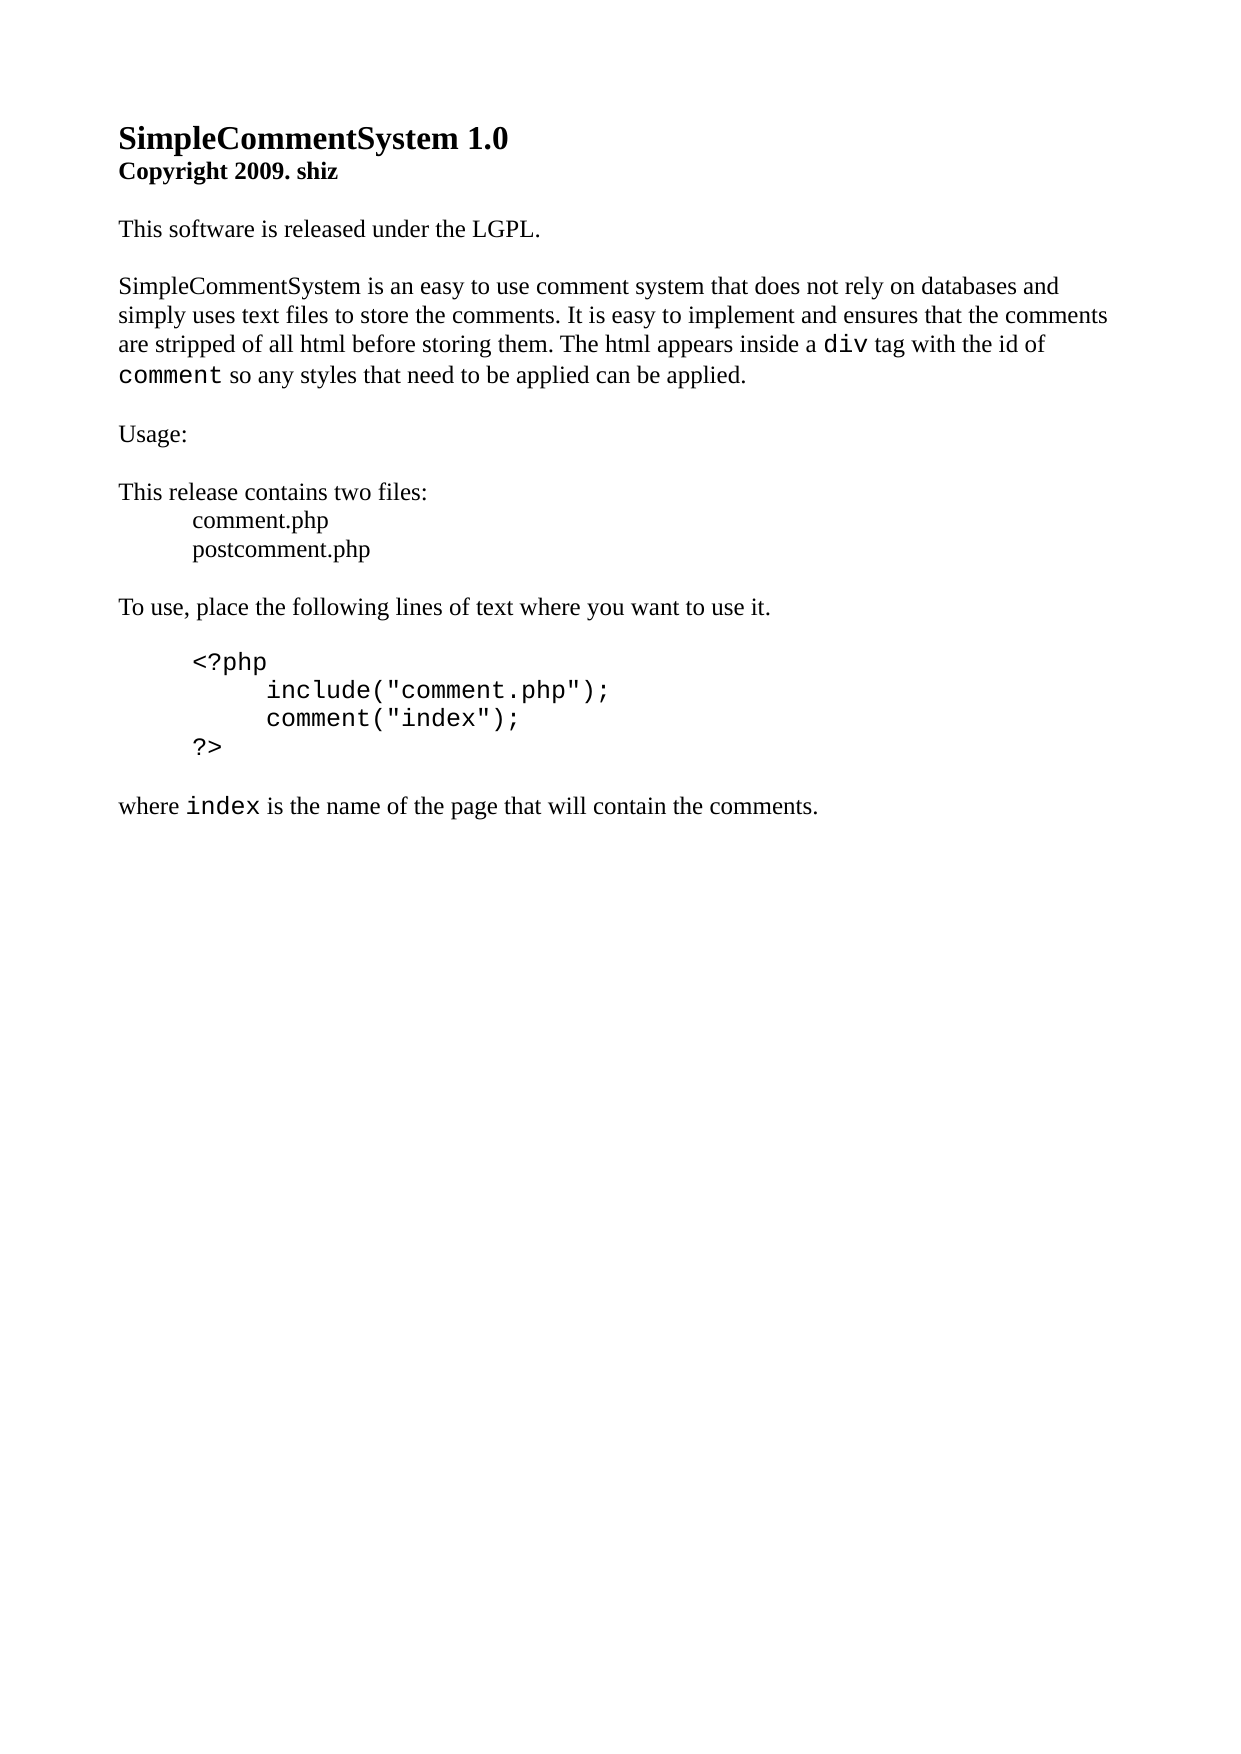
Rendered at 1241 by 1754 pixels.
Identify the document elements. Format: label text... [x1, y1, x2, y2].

text comment.php [118, 506, 1122, 534]
text This software is released under the LGPL. [118, 214, 1122, 243]
text include("comment.php"); [118, 678, 1122, 706]
text postcomment.php [118, 534, 1122, 563]
text SimpleCommentSystem is an easy to use comment system that does not rely on databases and simply uses text files to store the comments. It is easy to implement and ensures that the comments are stripped of all html before storing them. The html appears inside a div tag with the id of comment so any styles that need to be applied can be applied. [118, 271, 1122, 391]
text <?php [118, 649, 1122, 678]
text To use, place the following lines of text where you want to use it. [118, 592, 1122, 621]
text where index is the name of the page that will contain the comments. [118, 791, 1122, 822]
text ?> [118, 734, 1122, 763]
text This release contains two files: [118, 477, 1122, 506]
text comment("index"); [118, 706, 1122, 734]
text SimpleCommentSystem 1.0 [118, 118, 1122, 156]
text Copyright 2009. shiz [118, 156, 1122, 185]
text Usage: [118, 419, 1122, 448]
